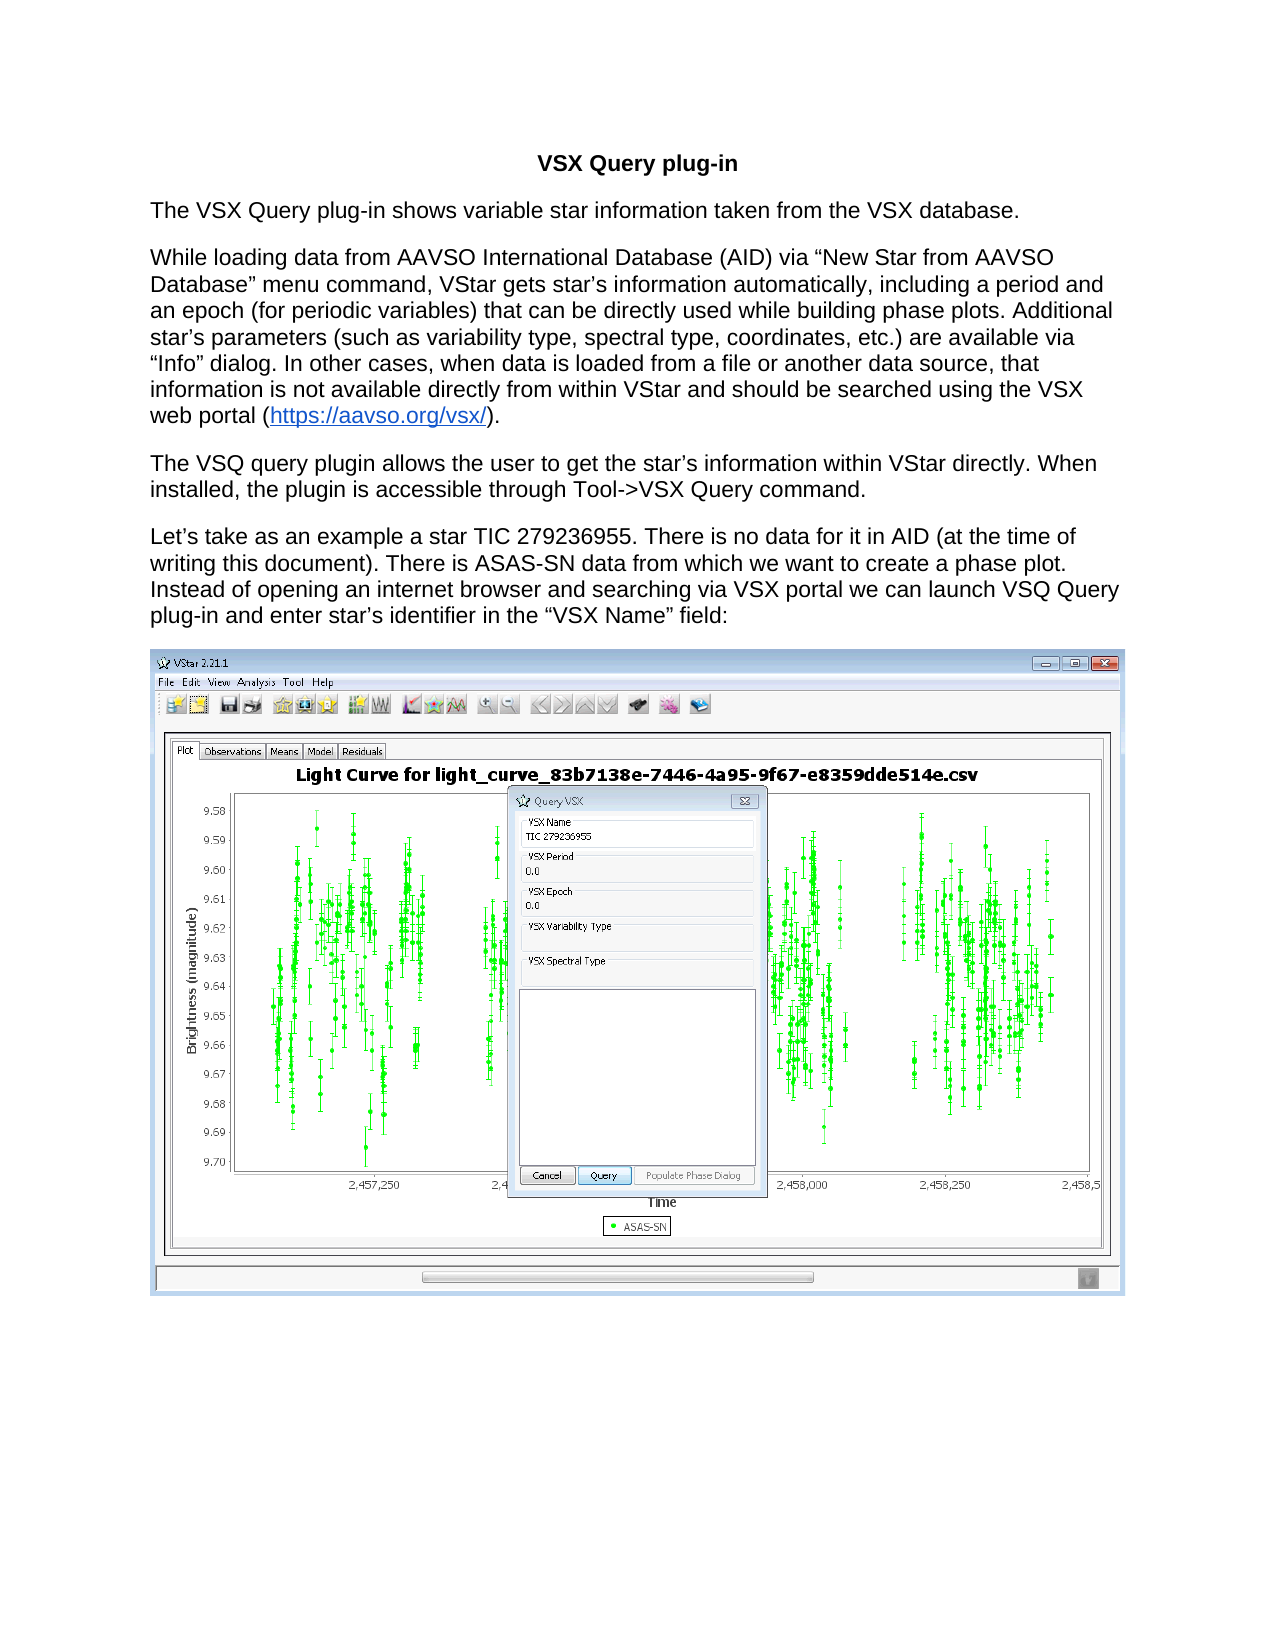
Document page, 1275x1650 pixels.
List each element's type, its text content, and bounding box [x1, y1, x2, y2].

text The VSQ query plugin allows the user to get the star’s information within VStar directly. When installed, the plugin is accessible through Tool->VSX Query command. [150, 450, 1125, 502]
text The VSX Query plug-in shows variable star information taken from the VSX database. [150, 197, 1125, 223]
picture [150, 649, 1125, 1296]
text VSX Query plug-in [150, 150, 1125, 176]
text While loading data from AAVSO International Database (AID) via “New Star from AAVSO Database” menu command, VStar gets star’s information automatically, including a period and an epoch (for periodic variables) that can be directly used while building phase plots. Additional star’s parameters (such as variability type, spectral type, coordinates, etc.) are available via “Info” dialog. In other cases, when data is loaded from a file or another data source, that information is not available directly from within VStar and should be searched using the VSX web portal (https://aavso.org/vsx/). [150, 244, 1125, 429]
text Let’s take as an example a star TIC 279236955. There is no data for it in AID (at the time of writing this document). There is ASAS-SN data from which we want to create a phase plot. Instead of opening an internet browser and searching via VSX portal we can launch VSQ Query plug-in and enter star’s identifier in the “VSX Name” field: [150, 523, 1125, 629]
